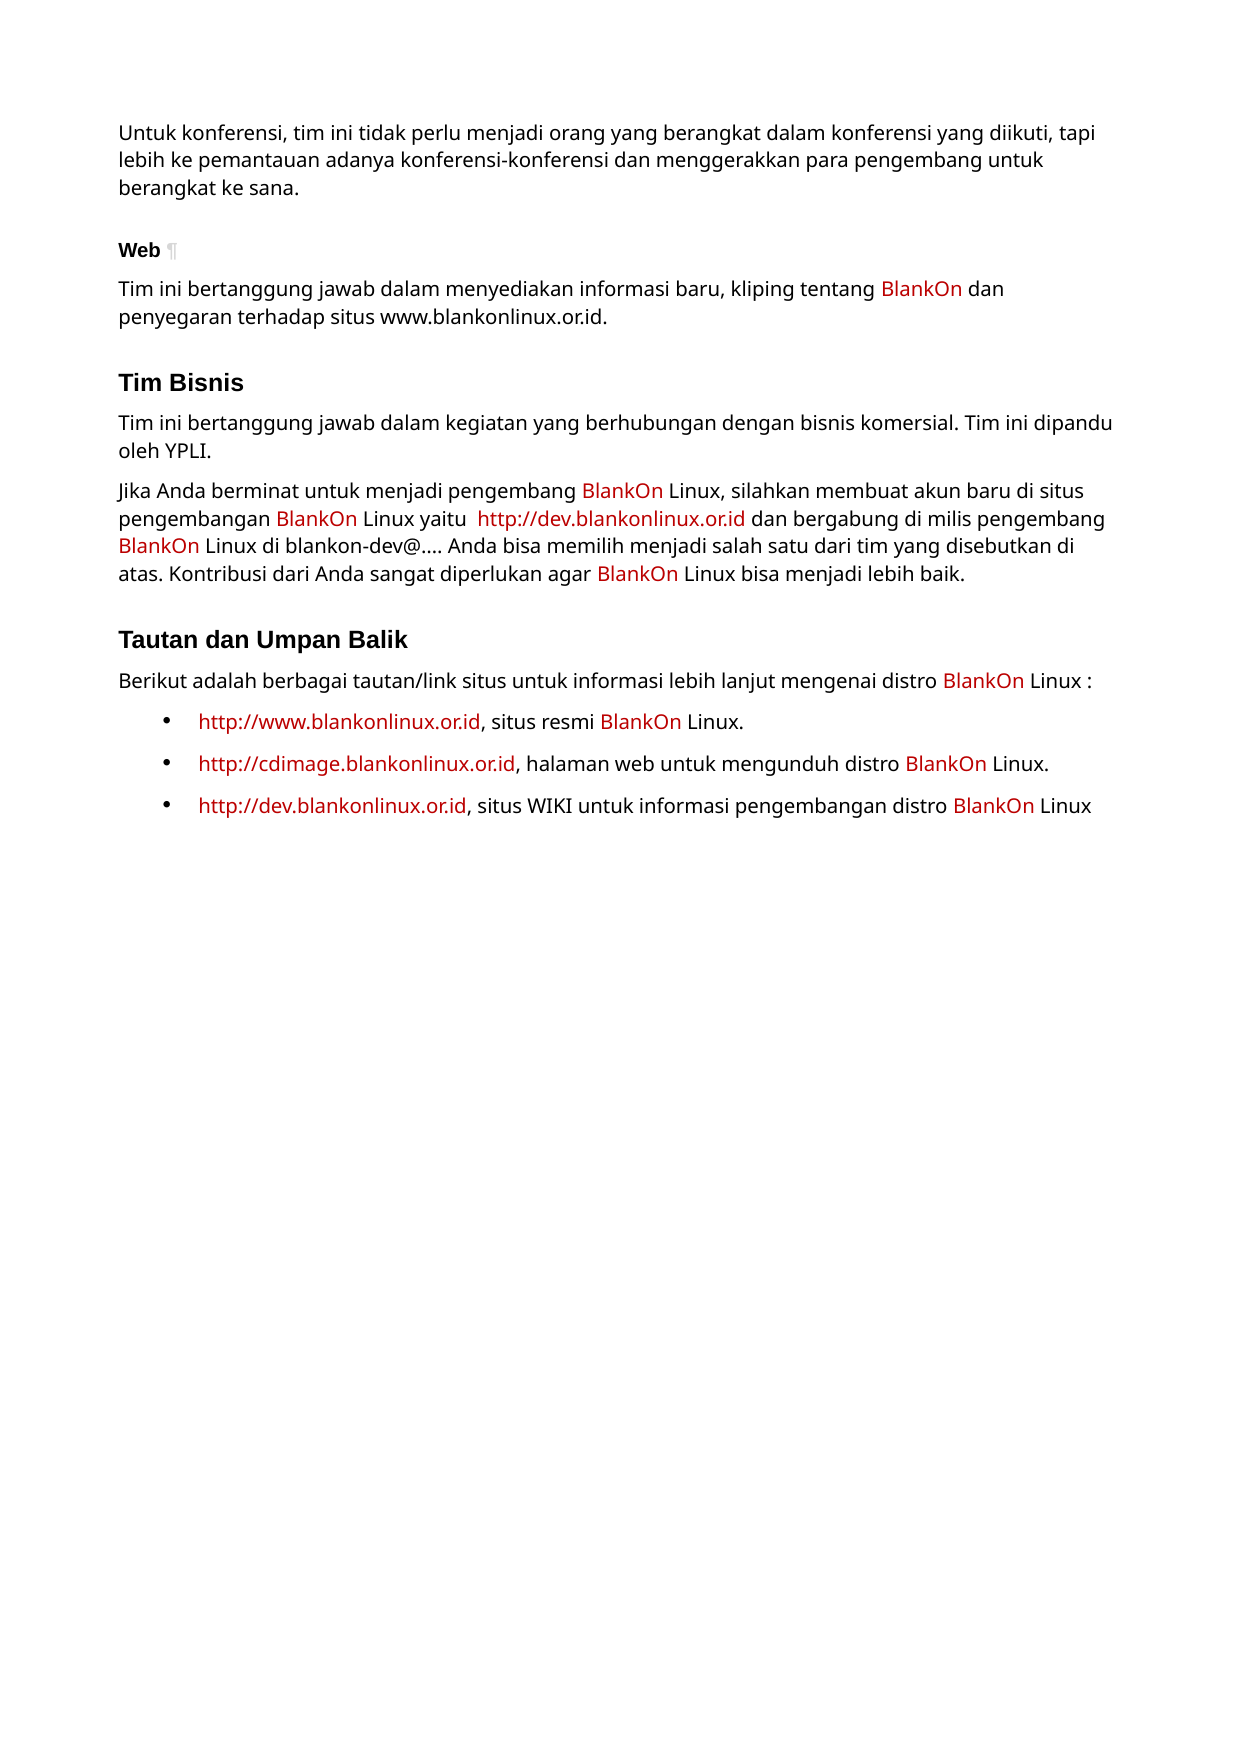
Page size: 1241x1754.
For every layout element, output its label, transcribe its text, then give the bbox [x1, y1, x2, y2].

list http://dev.blankonlinux.or.id, situs WIKI untuk informasi pengembangan distro BlankOn Linux [162, 790, 1122, 819]
subtitle Tautan dan Umpan Balik [118, 625, 1122, 654]
subtitle Tim Bisnis [118, 367, 1122, 396]
text Tim ini bertanggung jawab dalam kegiatan yang berhubungan dengan bisnis komersial. Tim ini dipandu oleh YPLI. [118, 409, 1122, 464]
text Untuk konferensi, tim ini tidak perlu menjadi orang yang berangkat dalam konferensi yang diikuti, tapi lebih ke pemantauan adanya konferensi-konferensi dan menggerakkan para pengembang untuk berangkat ke sana. [118, 118, 1122, 201]
text Jika Anda berminat untuk menjadi pengembang BlankOn Linux, silahkan membuat akun baru di situs pengembangan BlankOn Linux yaitu http://dev.blankonlinux.or.id dan bergabung di milis pengembang BlankOn Linux di blankon-dev@…. Anda bisa memilih menjadi salah satu dari tim yang disebutkan di atas. Kontribusi dari Anda sangat diperlukan agar BlankOn Linux bisa menjadi lebih baik. [118, 477, 1122, 587]
text Tim ini bertanggung jawab dalam menyediakan informasi baru, kliping tentang BlankOn dan penyegaran terhadap situs www.blankonlinux.or.id. [118, 274, 1122, 330]
text Berikut adalah berbagai tautan/link situs untuk informasi lebih lanjut mengenai distro BlankOn Linux : [118, 666, 1122, 694]
list http://www.blankonlinux.or.id, situs resmi BlankOn Linux. [162, 706, 1122, 736]
subtitle Web ¶ [118, 239, 1122, 262]
list http://cdimage.blankonlinux.or.id, halaman web untuk mengunduh distro BlankOn Linux. [162, 748, 1122, 777]
